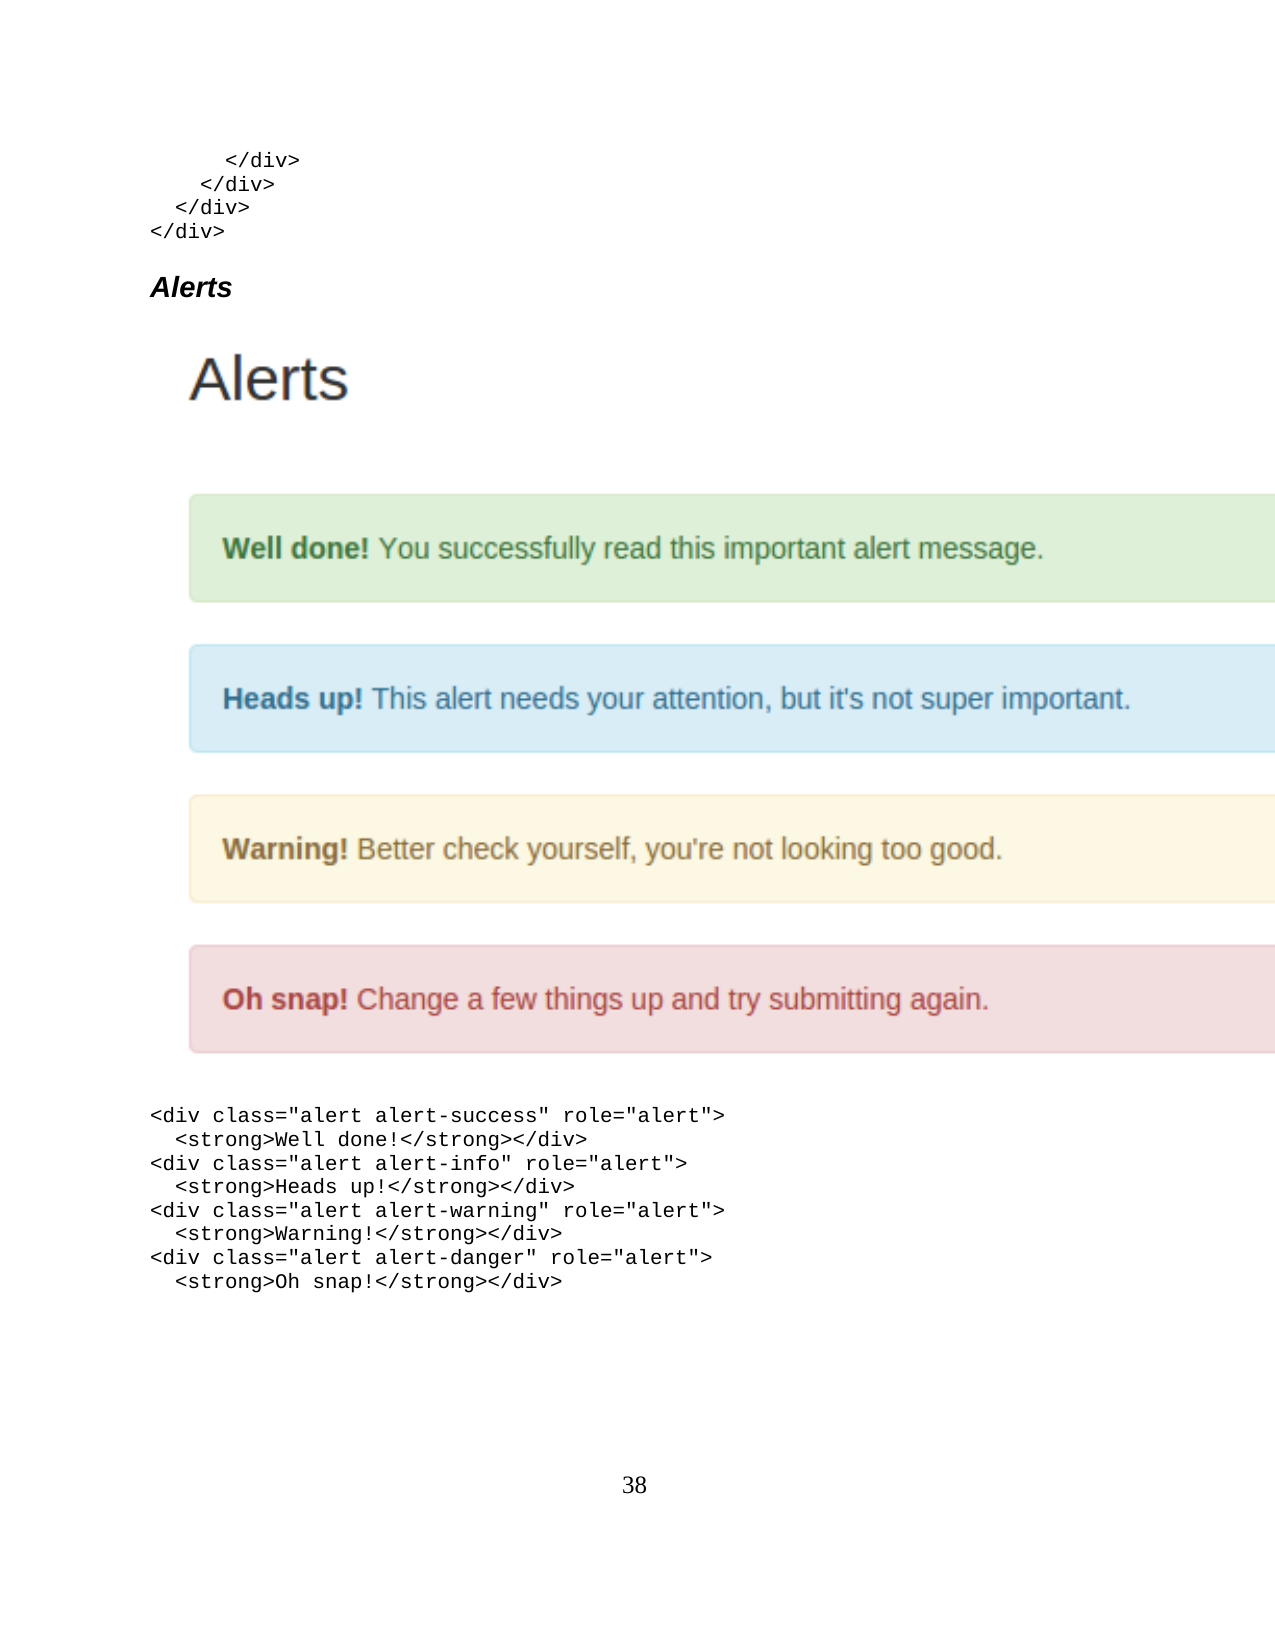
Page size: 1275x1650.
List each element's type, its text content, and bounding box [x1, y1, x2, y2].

text <strong>Well done!</strong></div> [150, 1129, 1125, 1152]
text <div class="alert alert-danger" role="alert"> [150, 1247, 1125, 1271]
text </div> [150, 150, 1125, 174]
text <div class="alert alert-warning" role="alert"> [150, 1200, 1125, 1223]
text <div class="alert alert-info" role="alert"> [150, 1152, 1125, 1176]
subtitle Alerts [150, 269, 1125, 303]
text <strong>Oh snap!</strong></div> [150, 1271, 1125, 1294]
text </div> [150, 221, 1125, 244]
text </div> [150, 197, 1125, 221]
text </div> [150, 174, 1125, 197]
text <strong>Warning!</strong></div> [150, 1223, 1125, 1247]
text <strong>Heads up!</strong></div> [150, 1176, 1125, 1200]
text <div class="alert alert-success" role="alert"> [150, 1106, 1125, 1129]
picture [150, 315, 1275, 1106]
